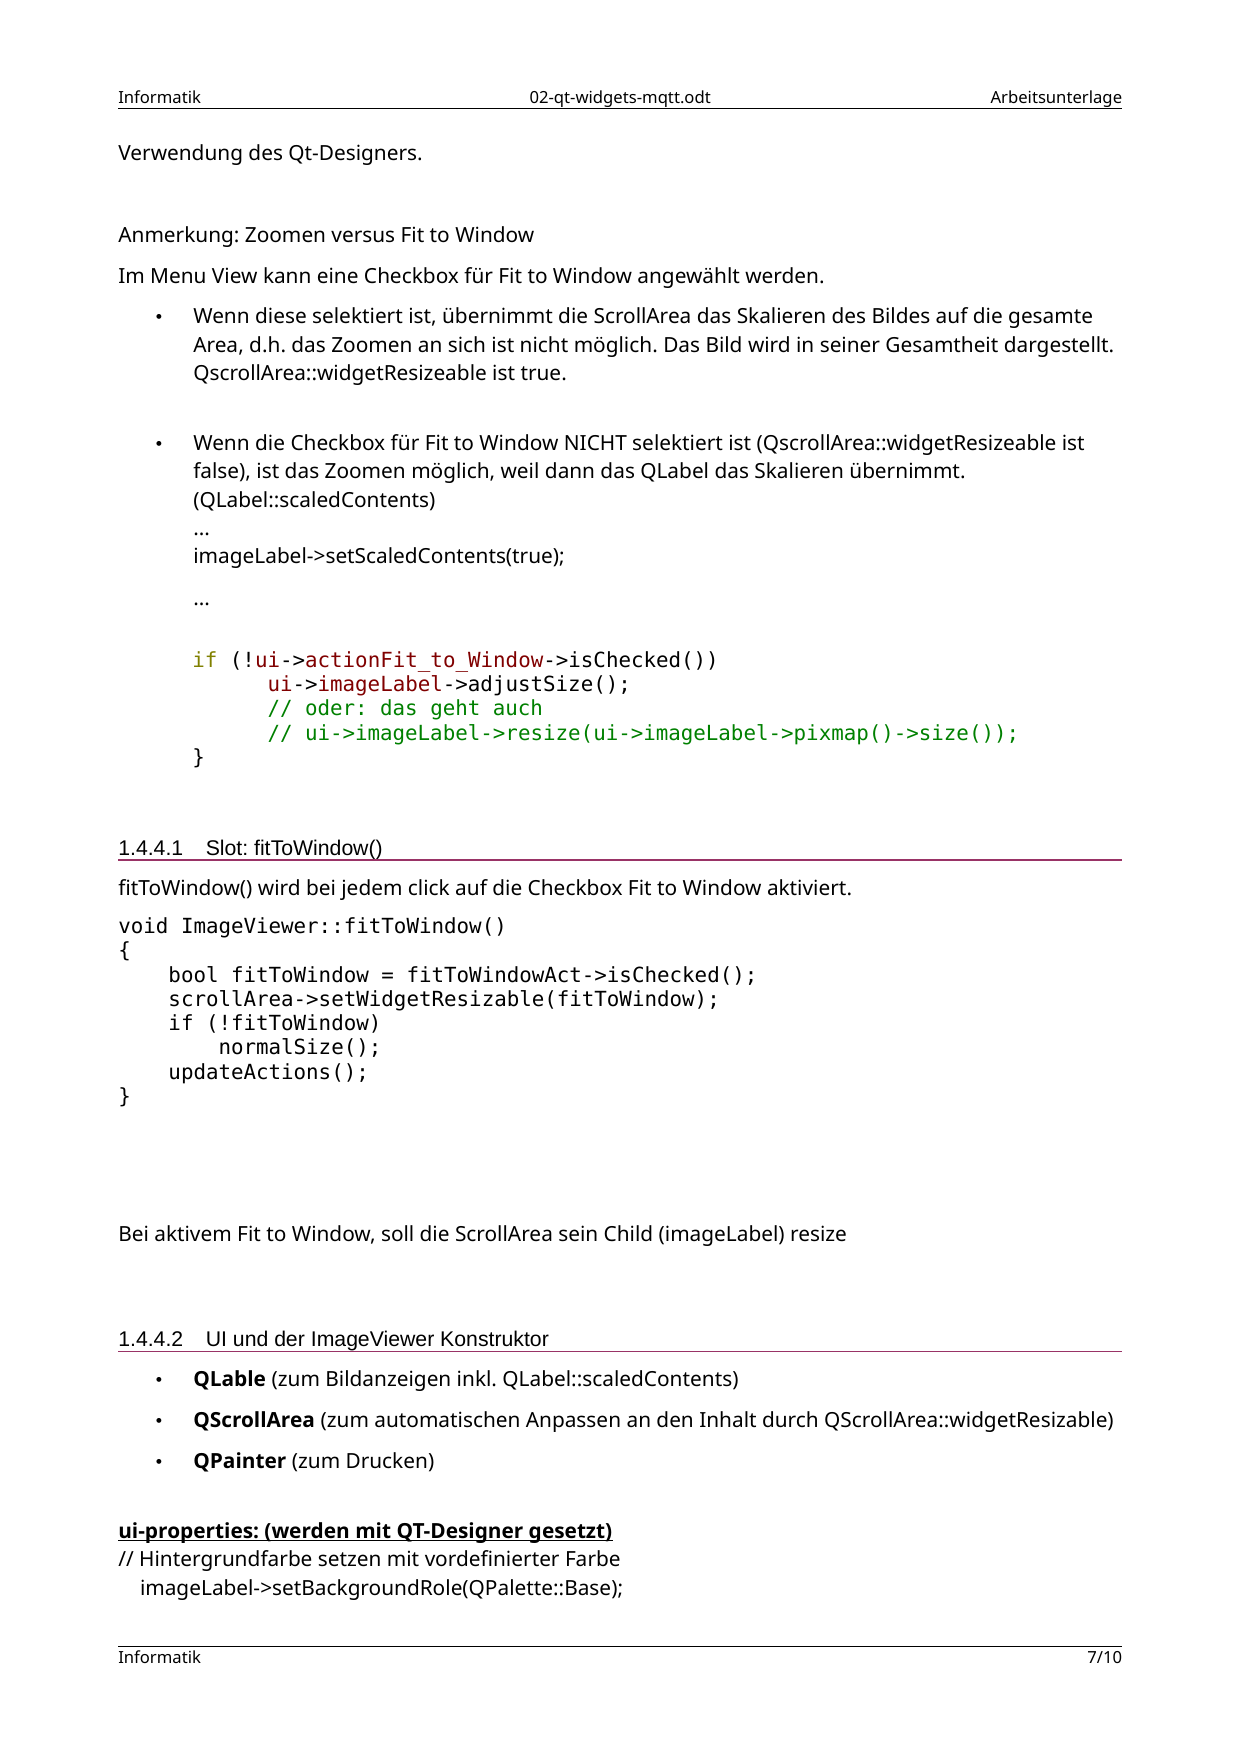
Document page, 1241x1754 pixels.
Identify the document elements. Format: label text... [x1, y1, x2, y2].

text if (!fitToWindow) [118, 1011, 1122, 1035]
text if (!ui->actionFit_to_Window->isChecked()) [118, 648, 1122, 672]
text ui->imageLabel->adjustSize(); [118, 672, 1122, 696]
list QPainter (zum Drucken) [156, 1446, 1122, 1475]
text fitToWindow() wird bei jedem click auf die Checkbox Fit to Window aktiviert. [118, 873, 1122, 902]
text normalSize(); [118, 1035, 1122, 1060]
text imageLabel->setBackgroundRole(QPalette::Base); [118, 1573, 1122, 1601]
text // Hintergrundfarbe setzen mit vordefinierter Farbe [118, 1544, 1122, 1573]
text } [118, 745, 1122, 769]
text // oder: das geht auch [118, 696, 1122, 721]
list QLable (zum Bildanzeigen inkl. QLabel::scaledContents) [156, 1364, 1122, 1393]
text ui-properties: (werden mit QT-Designer gesetzt) [118, 1516, 1122, 1544]
subtitle UI und der ImageViewer Konstruktor [118, 1326, 1122, 1351]
text void ImageViewer::fitToWindow() [118, 914, 1122, 938]
text scrollArea->setWidgetResizable(fitToWindow); [118, 987, 1122, 1011]
list ... [156, 583, 1122, 611]
text // ui->imageLabel->resize(ui->imageLabel->pixmap()->size()); [118, 721, 1122, 745]
text bool fitToWindow = fitToWindowAct->isChecked(); [118, 963, 1122, 987]
subtitle Slot: fitToWindow() [118, 835, 1122, 859]
text Bei aktivem Fit to Window, soll die ScrollArea sein Child (imageLabel) resize [118, 1219, 1122, 1248]
text Verwendung des Qt-Designers. [118, 138, 1122, 166]
list QScrollArea (zum automatischen Anpassen an den Inhalt durch QScrollArea::widgetResizable) [156, 1405, 1122, 1434]
text { [118, 938, 1122, 963]
text Anmerkung: Zoomen versus Fit to Window [118, 220, 1122, 248]
text updateActions(); [118, 1060, 1122, 1084]
text } [118, 1084, 1122, 1108]
list Wenn diese selektiert ist, übernimmt die ScrollArea das Skalieren des Bildes auf die gesamte Area, d.h. das Zoomen an sich ist nicht möglich. Das Bild wird in seiner Gesamtheit dargestellt. QscrollArea::widgetResizeable ist true. [156, 302, 1122, 415]
list Wenn die Checkbox für Fit to Window NICHT selektiert ist (QscrollArea::widgetResizeable ist false), ist das Zoomen möglich, weil dann das QLabel das Skalieren übernimmt. (QLabel::scaledContents) ... imageLabel->setScaledContents(true); [156, 428, 1122, 570]
text Im Menu View kann eine Checkbox für Fit to Window angewählt werden. [118, 261, 1122, 289]
